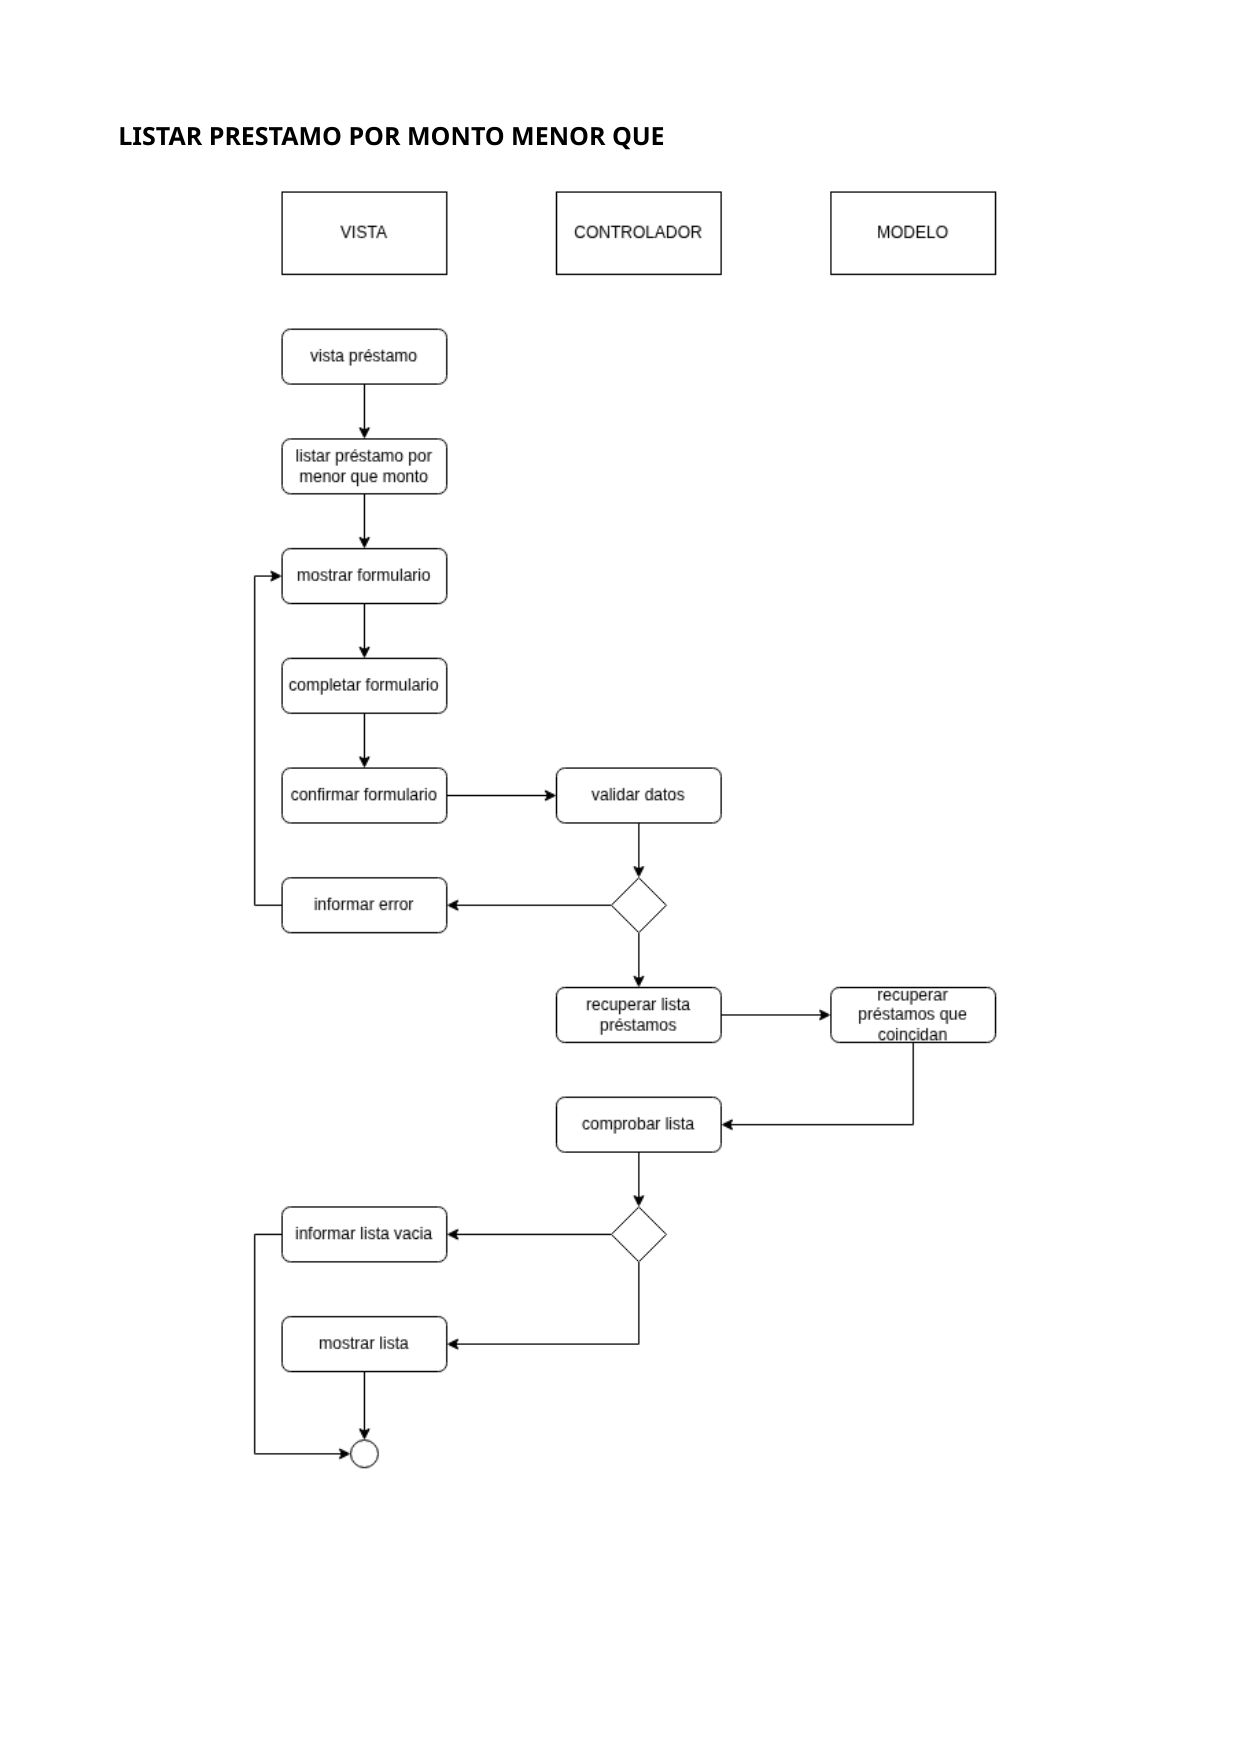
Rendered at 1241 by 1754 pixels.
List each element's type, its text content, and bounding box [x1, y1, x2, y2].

text LISTAR PRESTAMO POR MONTO MENOR QUE [118, 118, 1122, 152]
picture [224, 171, 1017, 1489]
